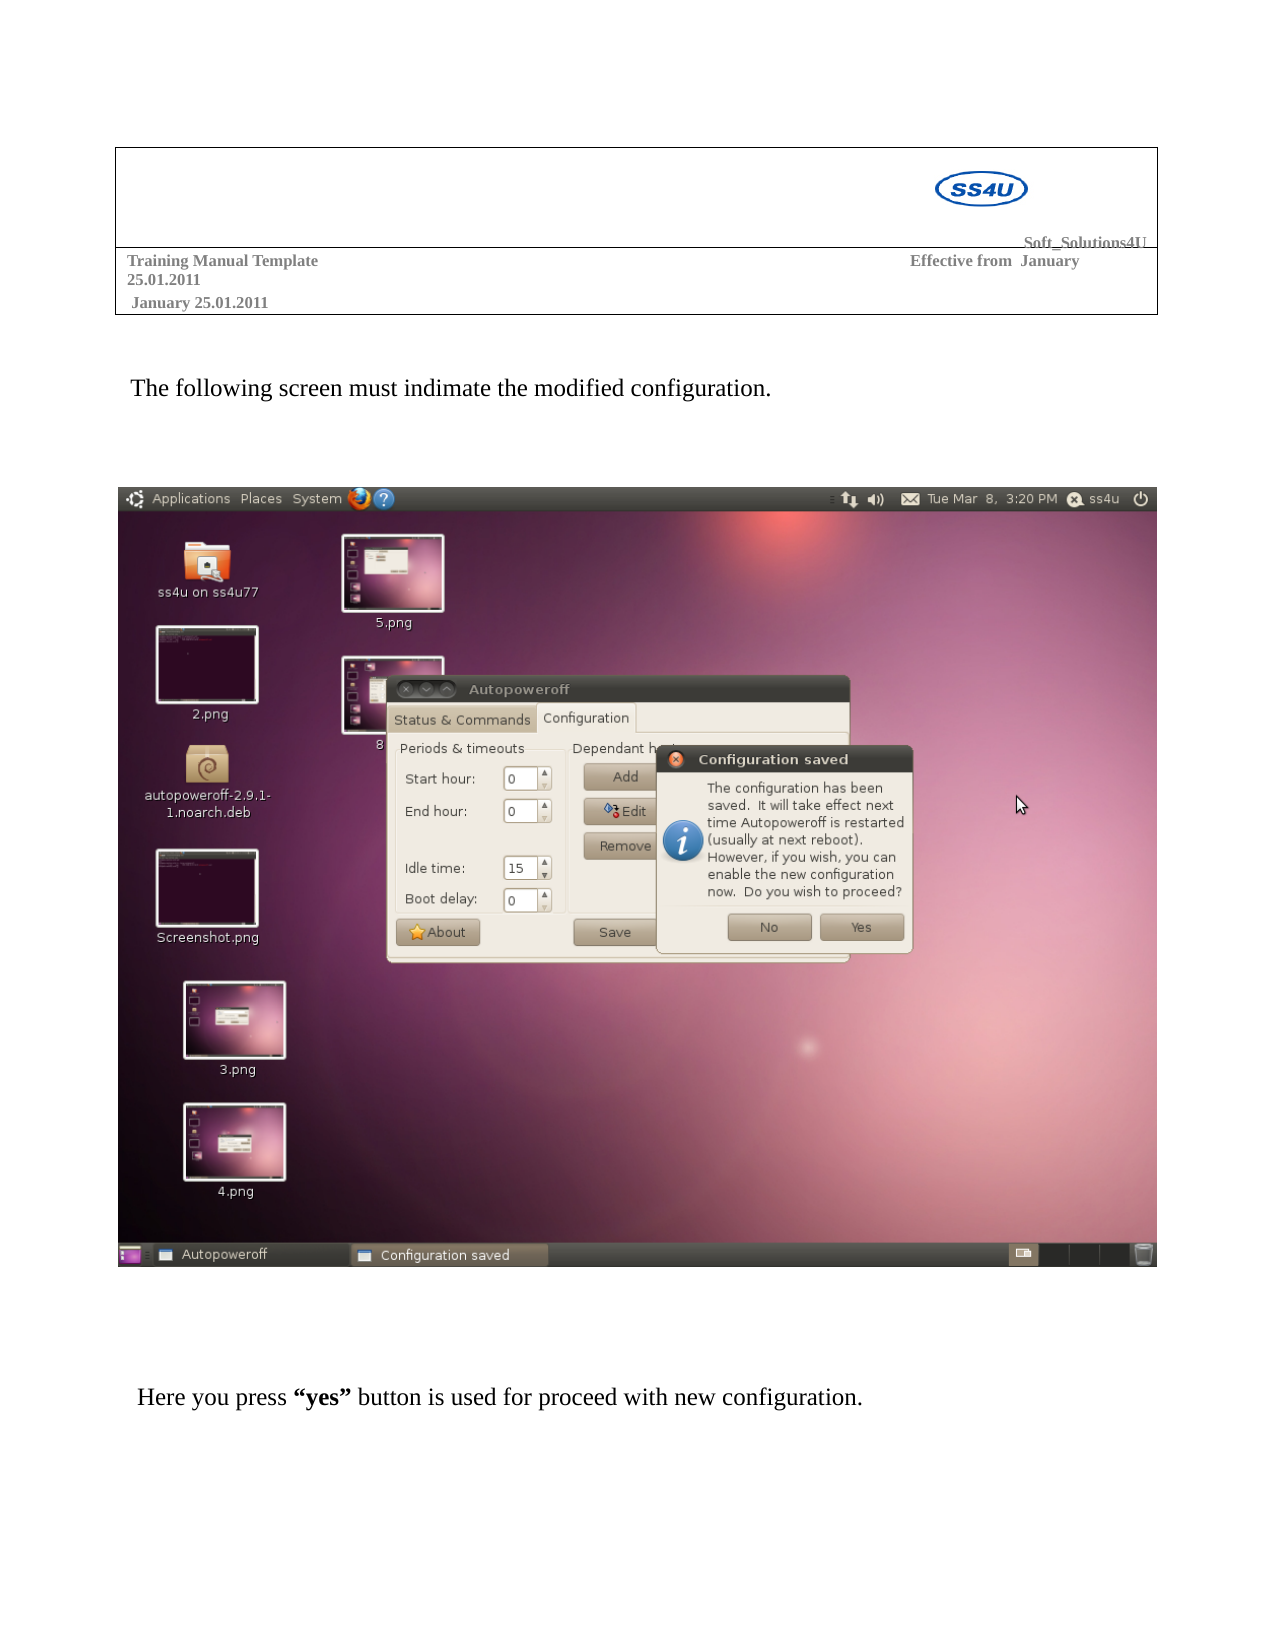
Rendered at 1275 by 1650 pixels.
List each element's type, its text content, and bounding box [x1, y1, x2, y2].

table_cell Training Manual Template Effective from January 25.01.2011 January 25.01.2011 [116, 248, 1157, 314]
picture [926, 169, 1118, 207]
text Here you press “yes” button is used for proceed with new configuration. [118, 1382, 1157, 1411]
text The following screen must indimate the modified configuration. [118, 373, 1157, 401]
table_header Soft_Solutions4U Quality System Procedure [116, 148, 1157, 247]
picture [118, 487, 1157, 1267]
